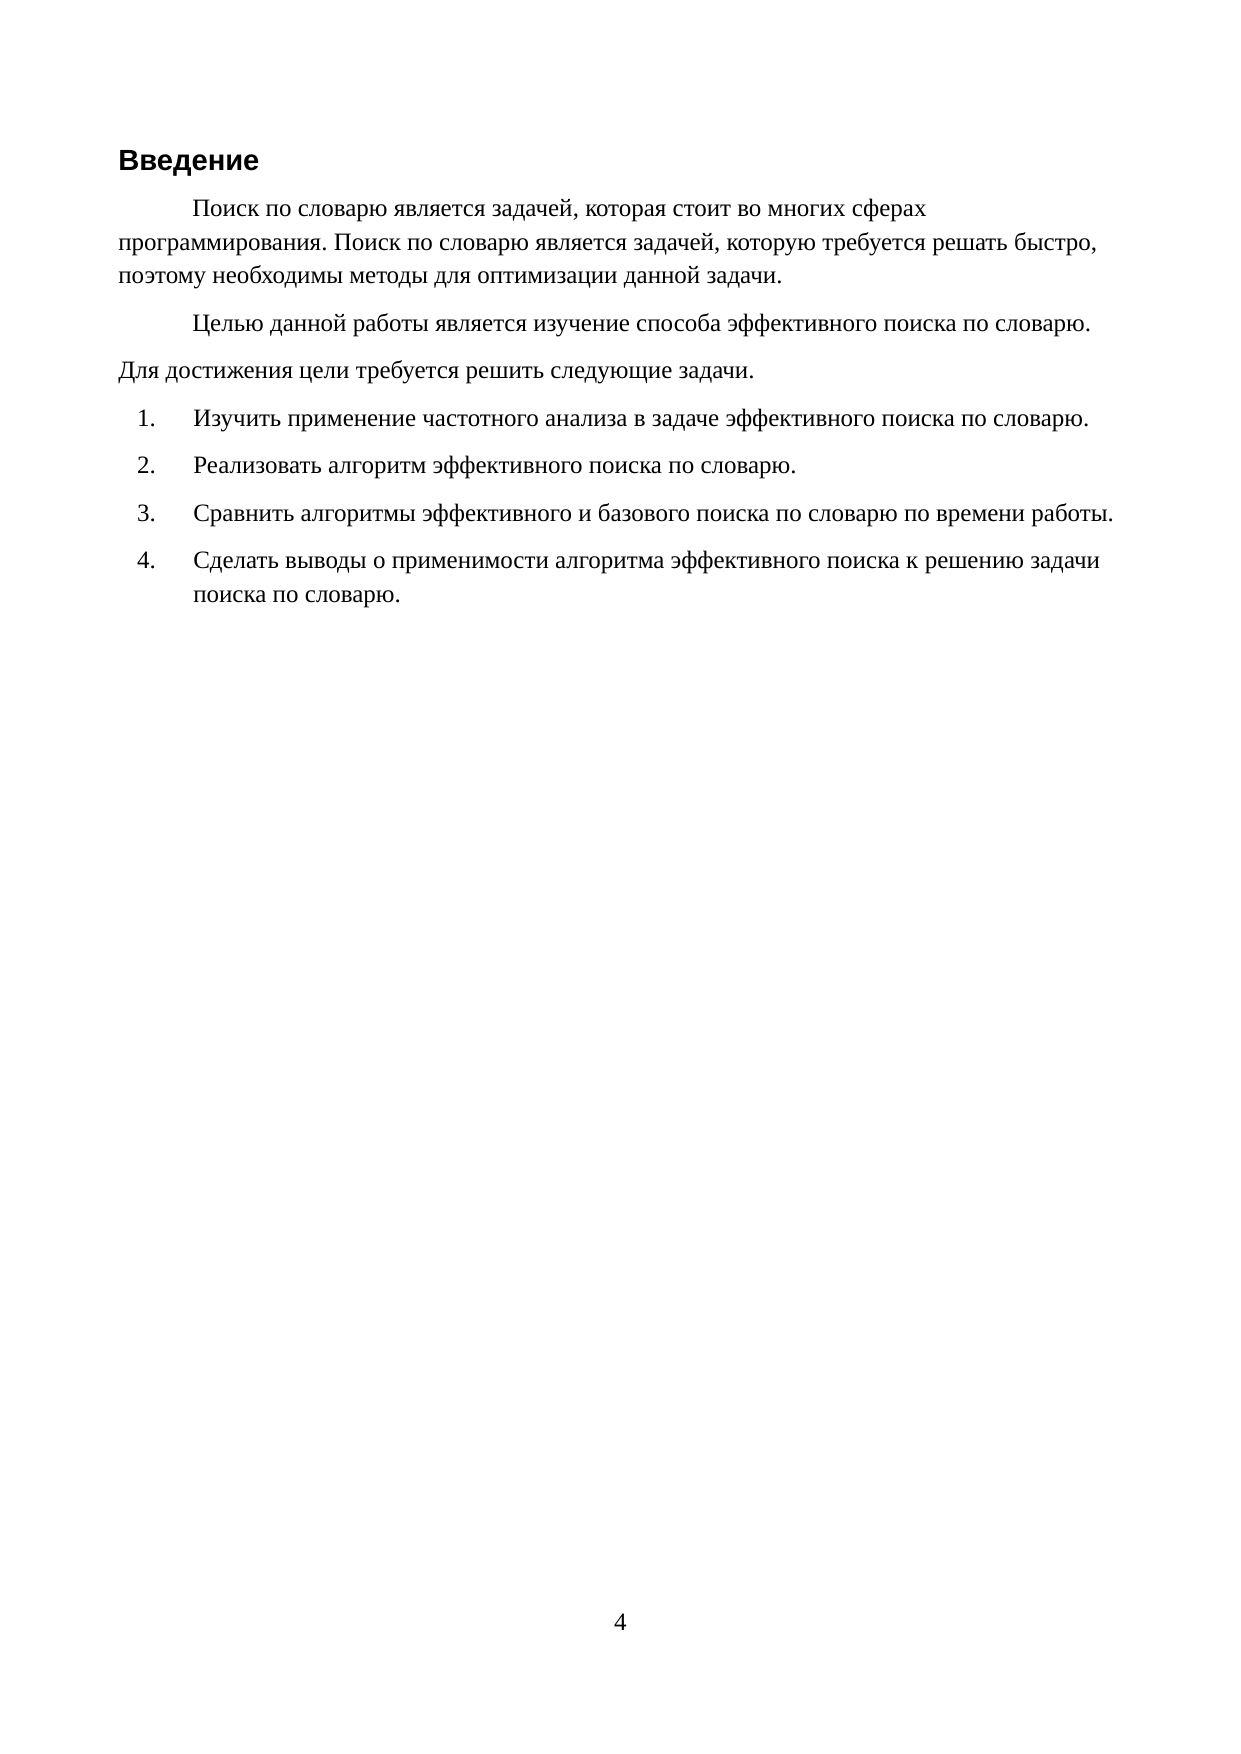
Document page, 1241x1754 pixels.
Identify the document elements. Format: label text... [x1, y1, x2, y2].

text Целью данной работы является изучение способа эффективного поиска по словарю. [118, 308, 1122, 336]
subtitle Введение [118, 143, 1122, 177]
list Сделать выводы о применимости алгоритма эффективного поиска к решению задачи поиска по словарю. [156, 546, 1122, 607]
text Поиск по словарю является задачей, которая стоит во многих сферах программирования. Поиск по словарю является задачей, которую требуется решать быстро, поэтому необходимы методы для оптимизации данной задачи. [118, 189, 1122, 289]
list Реализовать алгоритм эффективного поиска по словарю. [156, 450, 1122, 479]
list Изучить применение частотного анализа в задаче эффективного поиска по словарю. [156, 403, 1122, 432]
list Сравнить алгоритмы эффективного и базового поиска по словарю по времени работы. [156, 498, 1122, 527]
text Для достижения цели требуется решить следующие задачи. [118, 355, 1122, 384]
